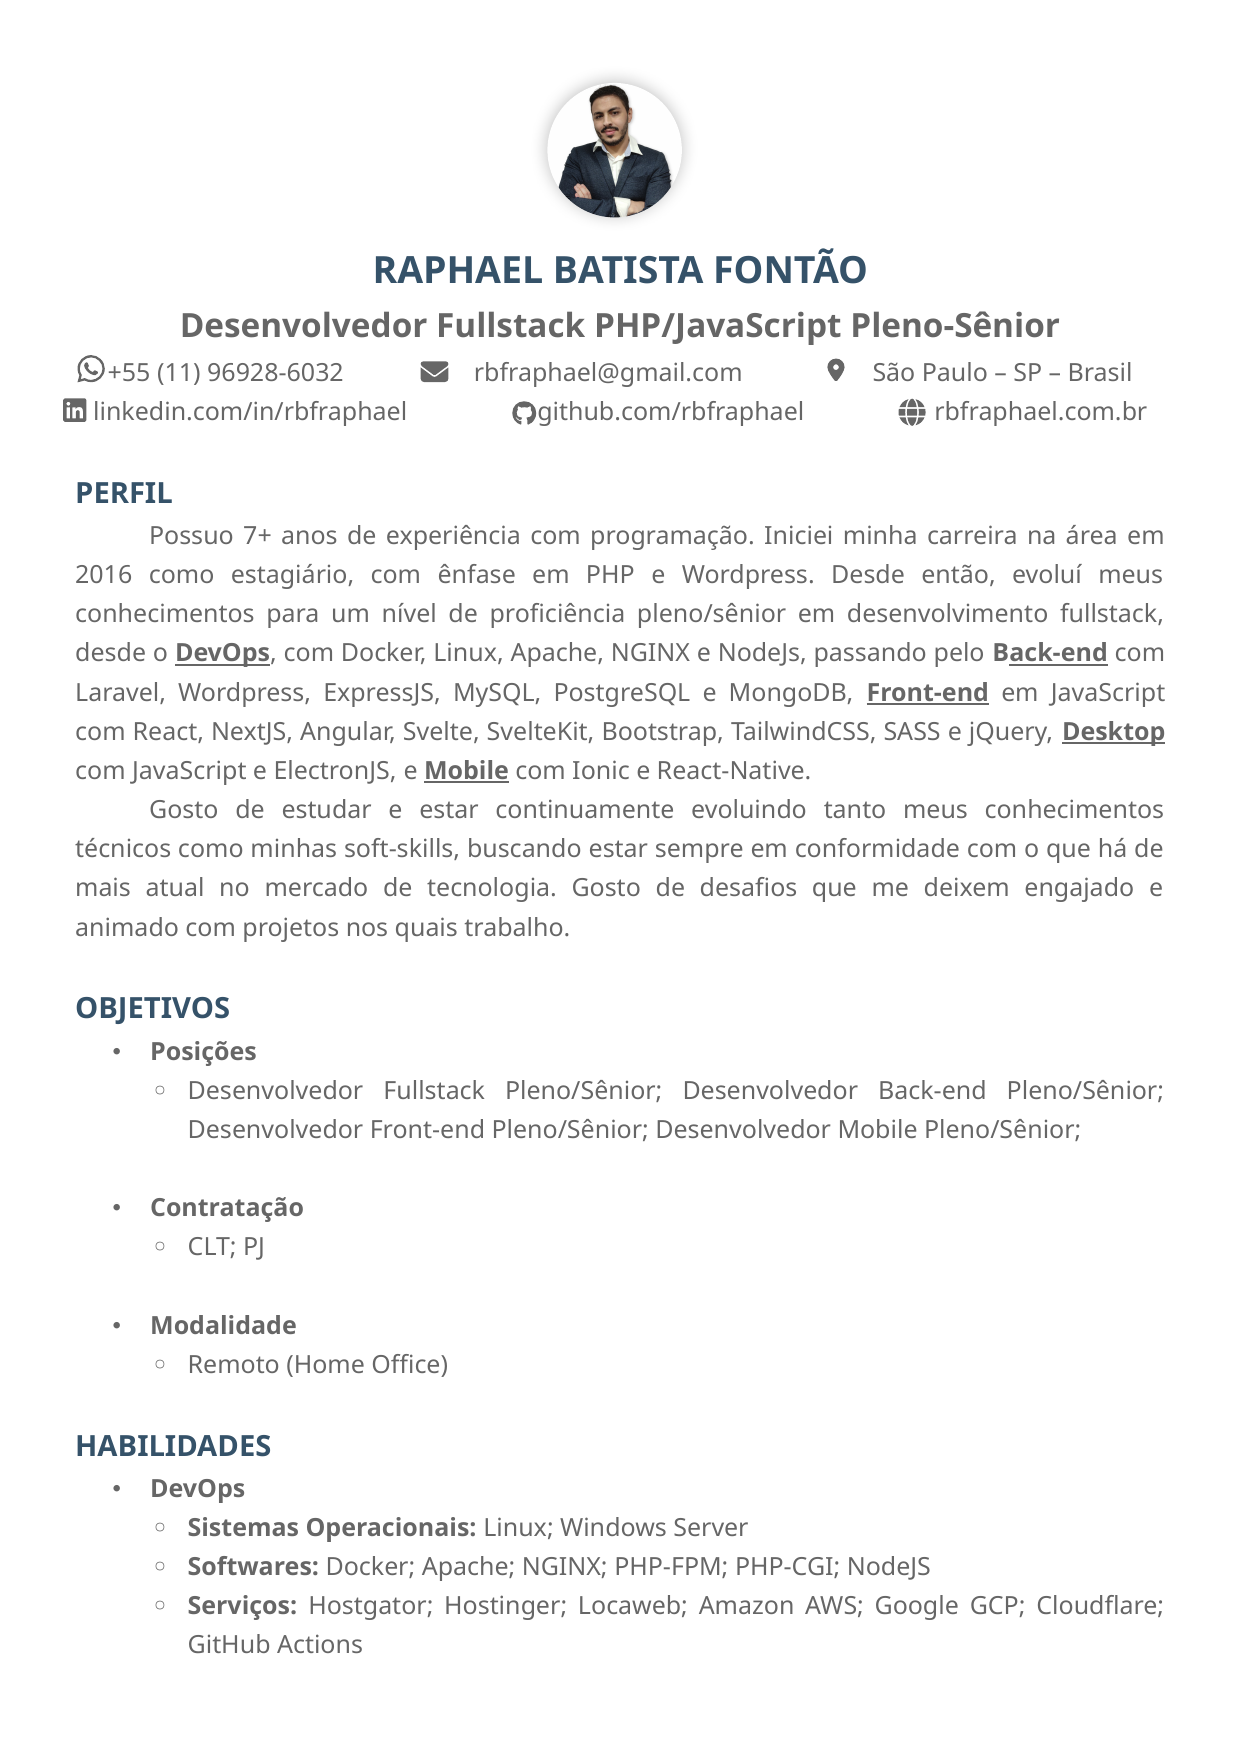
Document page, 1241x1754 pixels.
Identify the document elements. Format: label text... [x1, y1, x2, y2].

picture [547, 82, 682, 218]
list Sistemas Operacionais: Linux; Windows Server [150, 1509, 1165, 1544]
text Desenvolvedor Fullstack PHP/JavaScript Pleno-Sênior [75, 302, 1165, 348]
list DevOps [112, 1470, 1165, 1504]
list Desenvolvedor Fullstack Pleno/Sênior; Desenvolvedor Back-end Pleno/Sênior; Desenvolvedor Front-end Pleno/Sênior; Desenvolvedor Mobile Pleno/Sênior; [150, 1072, 1165, 1146]
text +55 (11) 96928-6032 rbfraphael@gmail.com São Paulo – SP – Brasil [75, 354, 1165, 388]
list Serviços: Hostgator; Hostinger; Locaweb; Amazon AWS; Google GCP; Cloudflare; GitHub Actions [150, 1588, 1165, 1661]
list Modalidade [112, 1307, 1165, 1341]
list Contratação [112, 1190, 1165, 1224]
list Softwares: Docker; Apache; NGINX; PHP-FPM; PHP-CGI; NodeJS [150, 1549, 1165, 1583]
list Remoto (Home Office) [150, 1346, 1165, 1381]
list CLT; PJ [150, 1229, 1165, 1263]
text linkedin.com/in/rbfraphael github.com/rbfraphael rbfraphael.com.br [75, 393, 1165, 428]
text HABILIDADES [75, 1425, 1165, 1464]
text RAPHAEL BATISTA FONTÃO [75, 75, 1165, 294]
text Possuo 7+ anos de experiência com programação. Iniciei minha carreira na área em 2016 como estagiário, com ênfase em PHP e Wordpress. Desde então, evoluí meus conhecimentos para um nível de proficiência pleno/sênior em desenvolvimento fullstack, desde o DevOps, com Docker, Linux, Apache, NGINX e NodeJs, passando pelo Back-end com Laravel, Wordpress, ExpressJS, MySQL, PostgreSQL e MongoDB, Front-end em JavaScript com React, NextJS, Angular, Svelte, SvelteKit, Bootstrap, TailwindCSS, SASS e jQuery, Desktop com JavaScript e ElectronJS, e Mobile com Ionic e React-Native. [75, 517, 1165, 787]
text OBJETIVOS [75, 987, 1165, 1027]
list Posições [112, 1033, 1165, 1067]
text Gosto de estudar e estar continuamente evoluindo tanto meus conhecimentos técnicos como minhas soft-skills, buscando estar sempre em conformidade com o que há de mais atual no mercado de tecnologia. Gosto de desafios que me deixem engajado e animado com projetos nos quais trabalho. [75, 792, 1165, 943]
text PERFIL [75, 472, 1165, 512]
